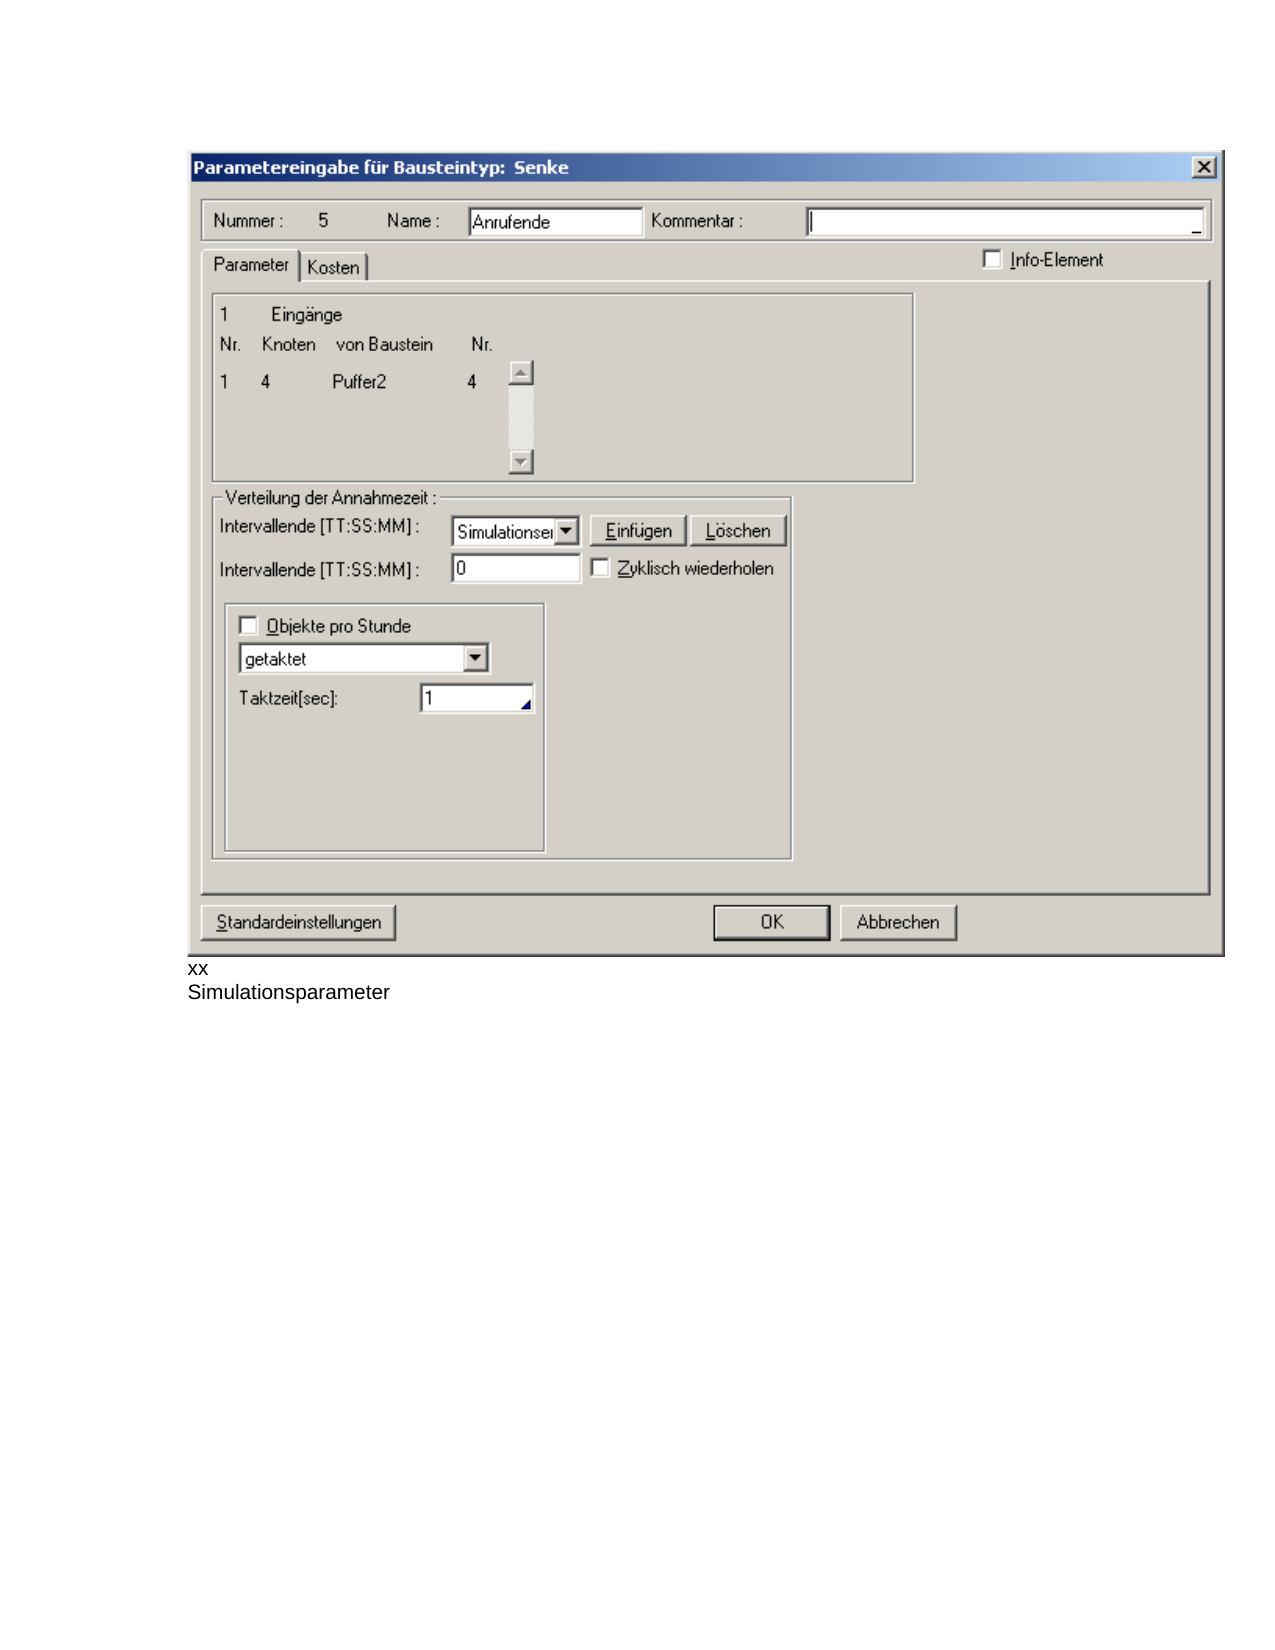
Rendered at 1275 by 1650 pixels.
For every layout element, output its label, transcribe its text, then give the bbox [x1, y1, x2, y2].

text xx [187, 957, 1087, 980]
text Simulationsparameter [187, 980, 1087, 1004]
